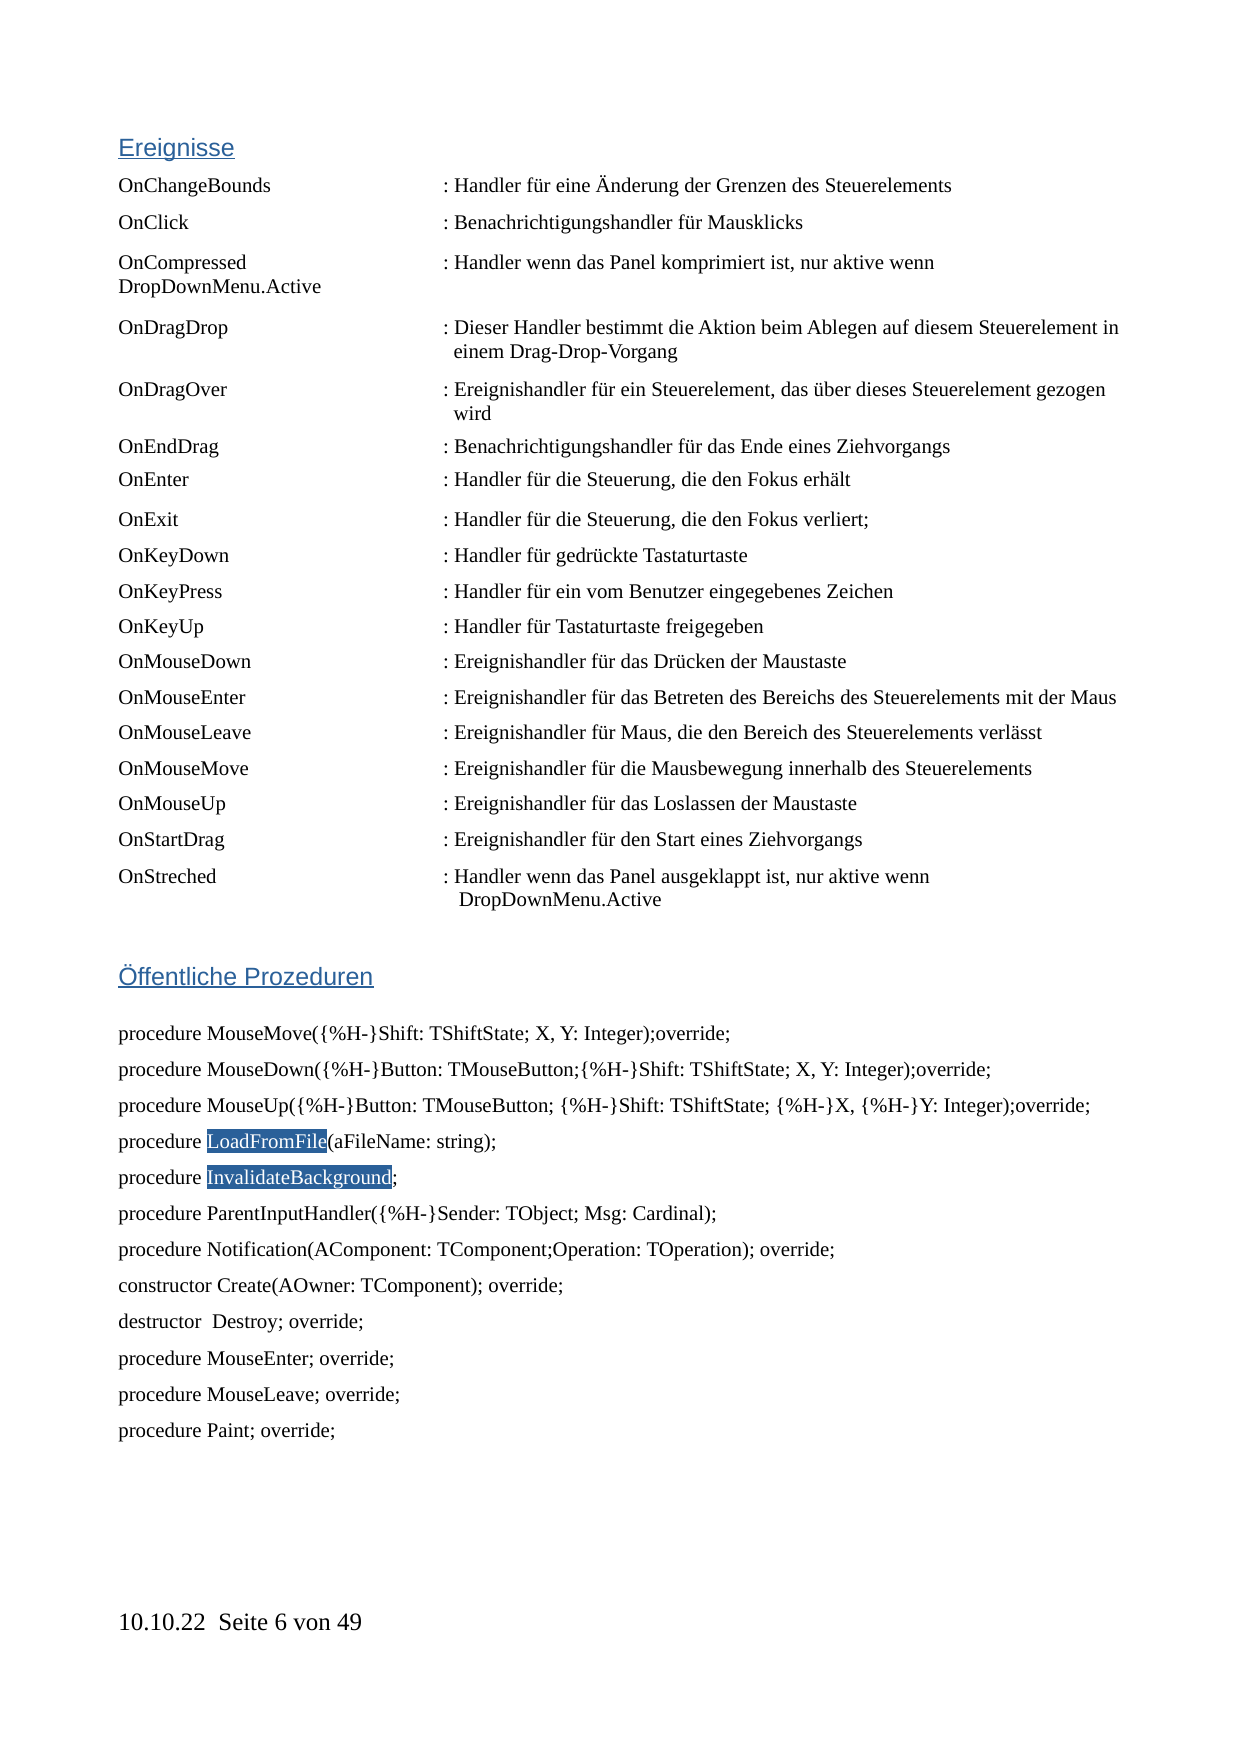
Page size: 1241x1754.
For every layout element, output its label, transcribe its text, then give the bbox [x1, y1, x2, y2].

text OnStartDrag : Ereignishandler für den Start eines Ziehvorgangs [118, 832, 1122, 849]
text OnEndDrag : Benachrichtigungshandler für das Ende eines Ziehvorgangs [118, 439, 1122, 457]
subtitle Öffentliche Prozeduren [118, 961, 1122, 991]
text procedure MouseUp({%H-}Button: TMouseButton; {%H-}Shift: TShiftState; {%H-}X, {%H-}Y: Integer);override; [118, 1093, 1122, 1117]
text procedure Notification(AComponent: TComponent;Operation: TOperation); override; [118, 1237, 1122, 1261]
text procedure MouseEnter; override; [118, 1346, 1122, 1369]
text OnClick : Benachrichtigungshandler für Mausklicks [118, 215, 1122, 233]
text OnMouseUp : Ereignishandler für das Loslassen der Maustaste [118, 796, 1122, 814]
text OnStreched : Handler wenn das Panel ausgeklappt ist, nur aktive wenn DropDownMenu.Active [118, 864, 1122, 911]
text OnMouseDown : Ereignishandler für das Drücken der Maustaste [118, 655, 1122, 672]
text procedure MouseMove({%H-}Shift: TShiftState; X, Y: Integer);override; [118, 1021, 1122, 1045]
text OnMouseMove : Ereignishandler für die Mausbewegung innerhalb des Steuerelements [118, 761, 1122, 779]
text destructor Destroy; override; [118, 1309, 1122, 1333]
text constructor Create(AOwner: TComponent); override; [118, 1273, 1122, 1297]
text OnDragOver : Ereignishandler für ein Steuerelement, das über dieses Steuerelement gezogen wird [118, 378, 1122, 425]
subtitle Ereignisse [118, 133, 1122, 161]
text OnKeyDown : Handler für gedrückte Tastaturtaste [118, 548, 1122, 566]
text procedure LoadFromFile(aFileName: string); [118, 1129, 1122, 1153]
text OnMouseEnter : Ereignishandler für das Betreten des Bereichs des Steuerelements mit der Maus [118, 690, 1122, 708]
text procedure MouseDown({%H-}Button: TMouseButton;{%H-}Shift: TShiftState; X, Y: Integer);override; [118, 1057, 1122, 1081]
text OnChangeBounds : Handler für eine Änderung der Grenzen des Steuerelements [118, 174, 1122, 198]
text OnMouseLeave : Ereignishandler für Maus, die den Bereich des Steuerelements verlässt [118, 726, 1122, 743]
text procedure InvalidateBackground; [118, 1165, 1122, 1189]
text OnKeyUp : Handler für Tastaturtaste freigegeben [118, 619, 1122, 637]
text OnExit : Handler für die Steuerung, die den Fokus verliert; [118, 507, 1122, 531]
text procedure MouseLeave; override; [118, 1382, 1122, 1406]
text procedure Paint; override; [118, 1418, 1122, 1442]
text OnKeyPress : Handler für ein vom Benutzer eingegebenes Zeichen [118, 584, 1122, 602]
text OnCompressed : Handler wenn das Panel komprimiert ist, nur aktive wenn DropDownMenu.Active [118, 251, 1122, 298]
text OnDragDrop : Dieser Handler bestimmt die Aktion beim Ablegen auf diesem Steuerelement in einem Drag-Drop-Vorgang [118, 316, 1122, 363]
text OnEnter : Handler für die Steuerung, die den Fokus erhält [118, 472, 1122, 489]
text procedure ParentInputHandler({%H-}Sender: TObject; Msg: Cardinal); [118, 1201, 1122, 1225]
